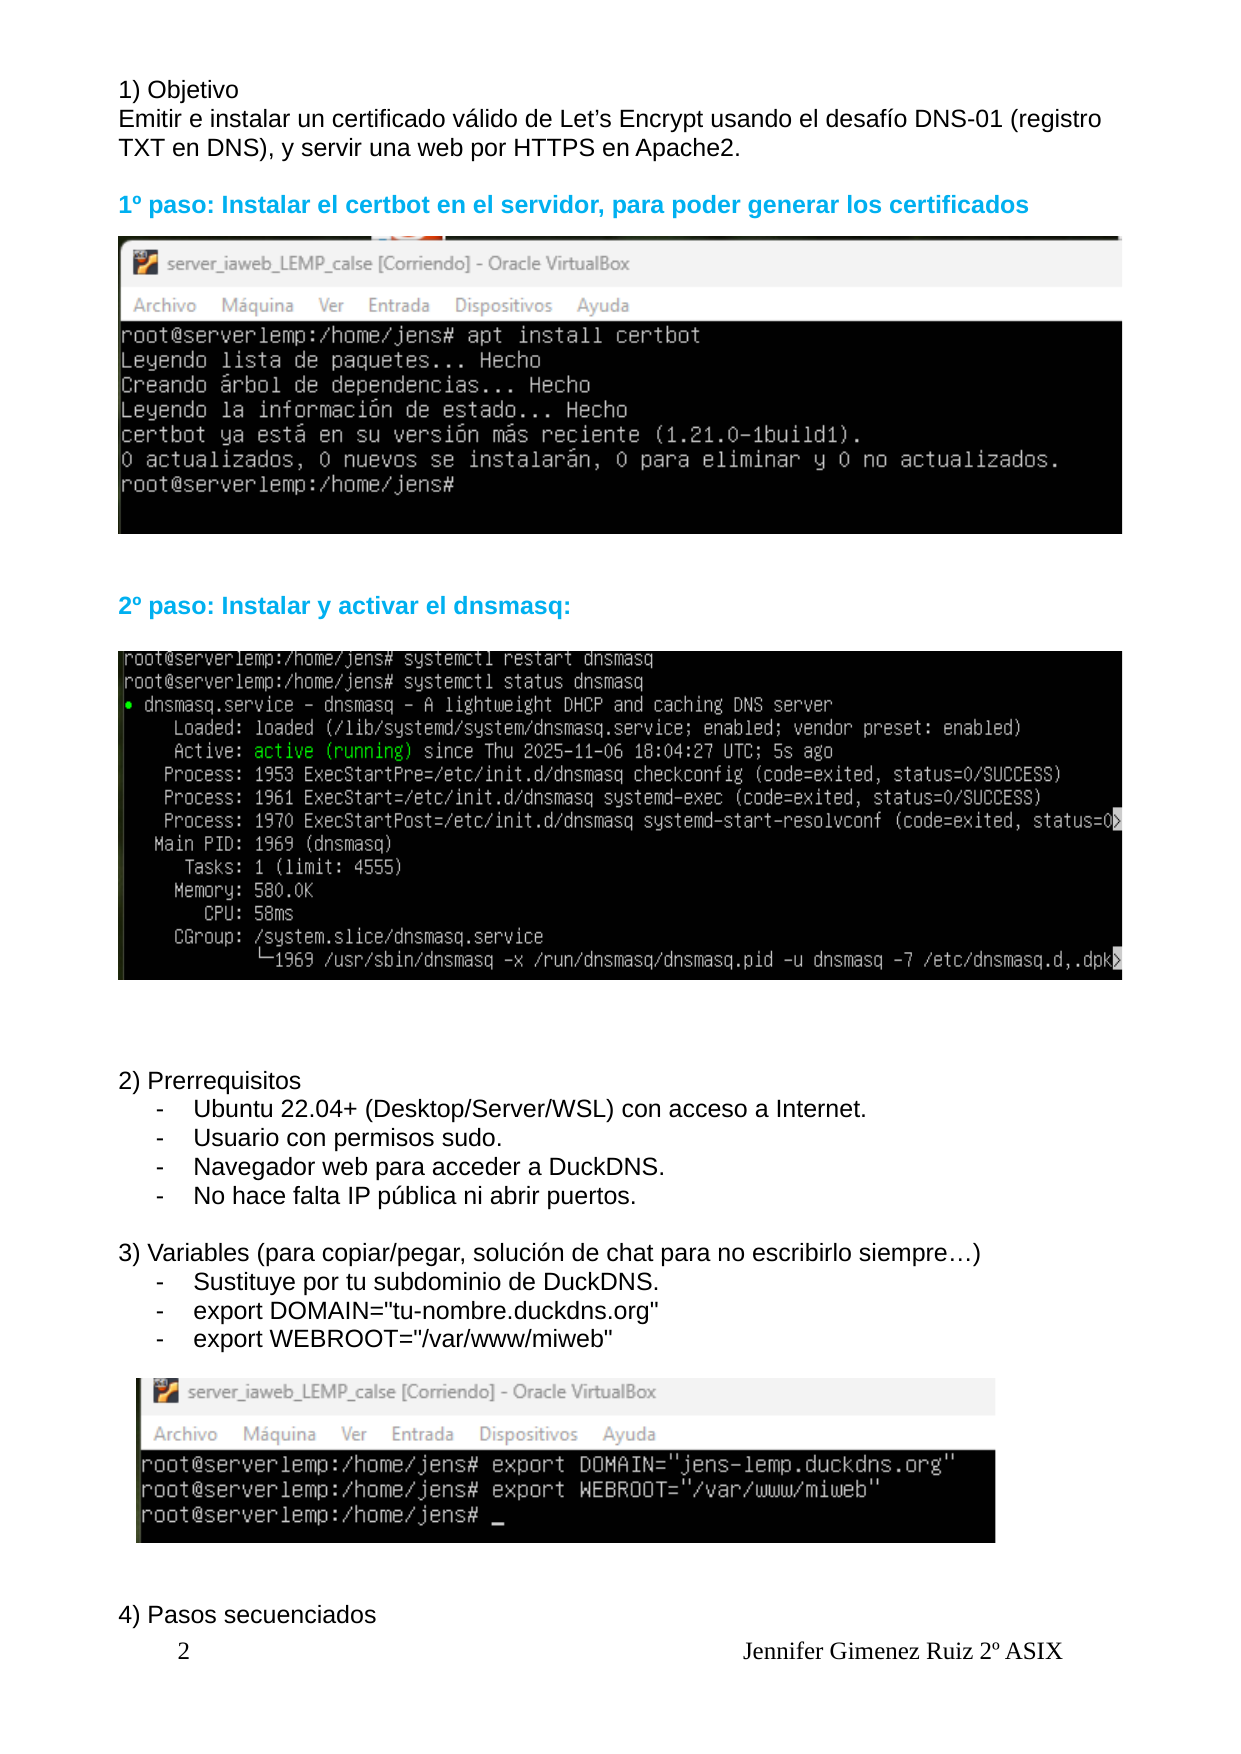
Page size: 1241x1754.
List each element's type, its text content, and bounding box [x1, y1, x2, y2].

text 4) Pasos secuenciados [118, 1600, 1122, 1629]
text 1) Objetivo [118, 75, 1122, 104]
list export WEBROOT="/var/www/miweb" [156, 1324, 1122, 1353]
list No hace falta IP pública ni abrir puertos. [156, 1181, 1122, 1209]
list Ubuntu 22.04+ (Desktop/Server/WSL) con acceso a Internet. [156, 1094, 1122, 1123]
text 2) Prerrequisitos [118, 1066, 1122, 1094]
list Sustituye por tu subdominio de DuckDNS. [156, 1267, 1122, 1296]
list Navegador web para acceder a DuckDNS. [156, 1152, 1122, 1181]
text 3) Variables (para copiar/pegar, solución de chat para no escribirlo siempre…) [118, 1238, 1122, 1267]
list export DOMAIN="tu-nombre.duckdns.org" [156, 1296, 1122, 1324]
text 2º paso: Instalar y activar el dnsmasq: [118, 591, 1122, 619]
text 1º paso: Instalar el certbot en el servidor, para poder generar los certificados [118, 190, 1122, 219]
text Emitir e instalar un certificado válido de Let’s Encrypt usando el desafío DNS-01 (registro TXT en DNS), y servir una web por HTTPS en Apache2. [118, 104, 1122, 161]
list Usuario con permisos sudo. [156, 1123, 1122, 1152]
